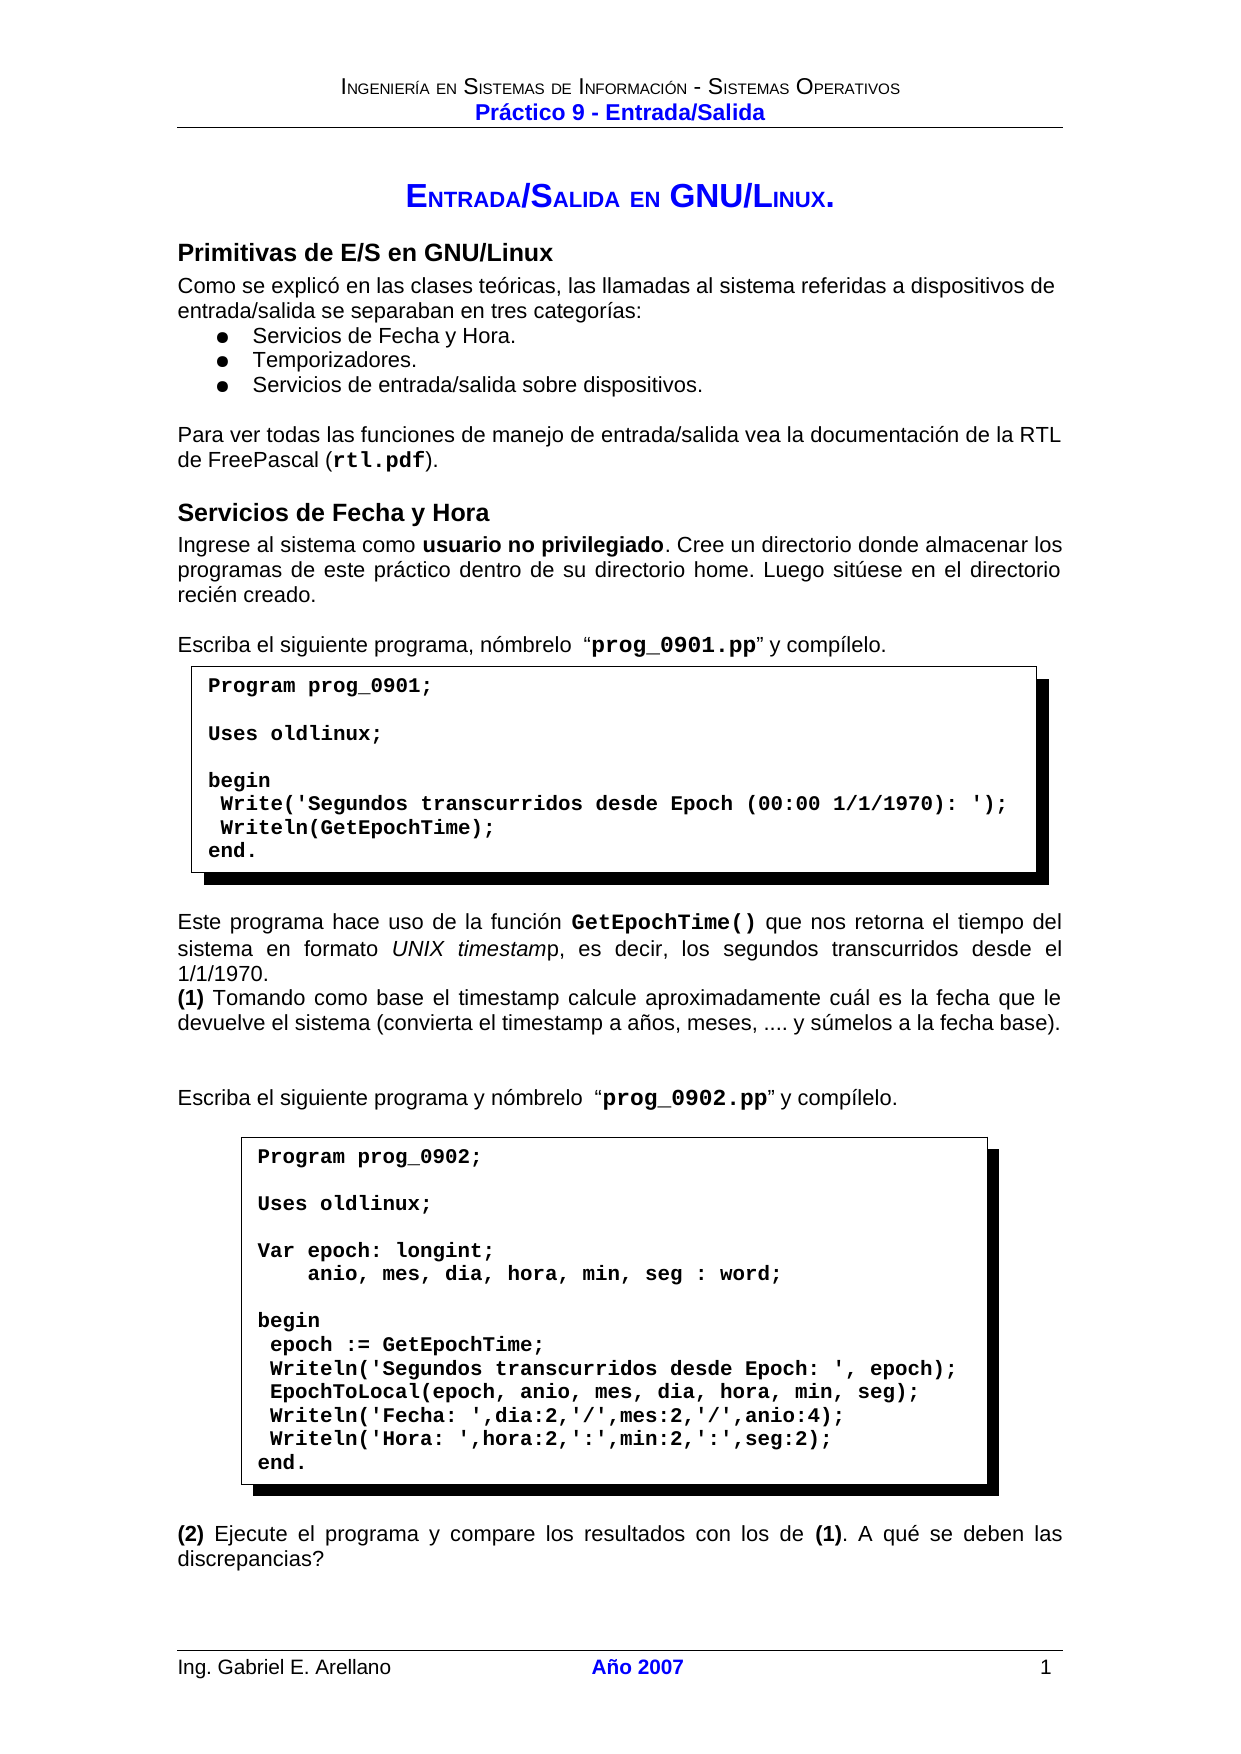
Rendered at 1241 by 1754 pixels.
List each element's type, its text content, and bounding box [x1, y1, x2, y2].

text Para ver todas las funciones de manejo de entrada/salida vea la documentación de la RTL de FreePascal (rtl.pdf). [177, 422, 1063, 473]
text Como se explicó en las clases teóricas, las llamadas al sistema referidas a dispositivos de entrada/salida se separaban en tres categorías: [177, 273, 1063, 323]
text (2) Ejecute el programa y compare los resultados con los de (1). A qué se deben las discrepancias? [177, 1521, 1063, 1571]
text Writeln('Hora: ',hora:2,':',min:2,':',seg:2); [257, 1428, 970, 1452]
text Uses oldlinux; [208, 723, 1020, 746]
text begin [208, 770, 1020, 793]
text epoch := GetEpochTime; [257, 1334, 970, 1358]
text (1) Tomando como base el timestamp calcule aproximadamente cuál es la fecha que le devuelve el sistema (convierta el timestamp a años, meses, .... y súmelos a la fecha base). [177, 986, 1063, 1035]
text end. [208, 840, 1020, 863]
list Temporizadores. [215, 348, 1063, 373]
list Servicios de entrada/salida sobre dispositivos. [215, 373, 1063, 397]
text Program prog_0902; [257, 1146, 970, 1169]
text Writeln(GetEpochTime); [208, 817, 1020, 840]
text Writeln('Segundos transcurridos desde Epoch: ', epoch); [257, 1358, 970, 1381]
text Escriba el siguiente programa y nómbrelo “prog_0902.pp” y compílelo. [177, 1085, 1063, 1112]
text Uses oldlinux; [257, 1193, 970, 1216]
text Escriba el siguiente programa, nómbrelo “prog_0901.pp” y compílelo. [177, 632, 1063, 659]
text Este programa hace uso de la función GetEpochTime() que nos retorna el tiempo del sistema en formato UNIX timestamp, es decir, los segundos transcurridos desde el 1/1/1970. [177, 909, 1063, 986]
text Var epoch: longint; [257, 1240, 970, 1263]
text Writeln('Fecha: ',dia:2,'/',mes:2,'/',anio:4); [257, 1405, 970, 1428]
text anio, mes, dia, hora, min, seg : word; [257, 1263, 970, 1287]
text EpochToLocal(epoch, anio, mes, dia, hora, min, seg); [257, 1381, 970, 1405]
text end. [257, 1452, 970, 1475]
text Ingrese al sistema como usuario no privilegiado. Cree un directorio donde almacenar los programas de este práctico dentro de su directorio home. Luego sitúese en el directorio recién creado. [177, 533, 1063, 607]
subtitle Entrada/Salida en GNU/Linux. [177, 177, 1063, 214]
subtitle Servicios de Fecha y Hora [177, 498, 1063, 527]
text Program prog_0901; [208, 676, 1020, 699]
list Servicios de Fecha y Hora. [215, 323, 1063, 348]
subtitle Primitivas de E/S en GNU/Linux [177, 239, 1063, 267]
text begin [257, 1311, 970, 1334]
text Write('Segundos transcurridos desde Epoch (00:00 1/1/1970): '); [208, 793, 1020, 817]
